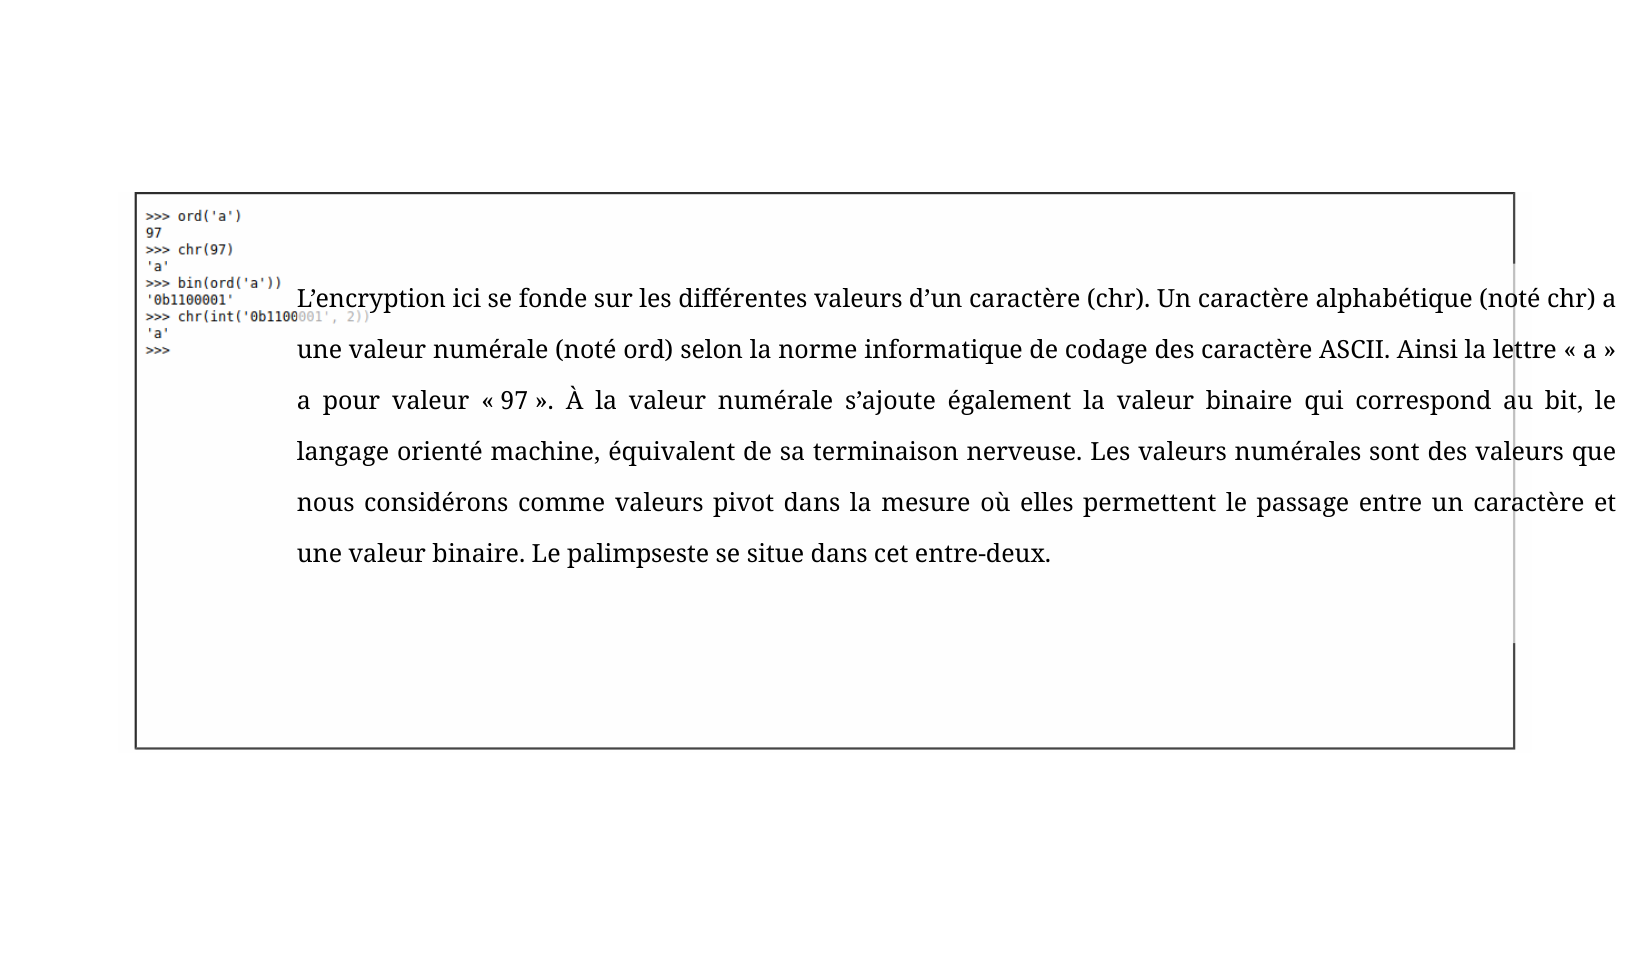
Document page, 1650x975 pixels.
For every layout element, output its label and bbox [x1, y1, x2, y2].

picture [118, 192, 1532, 753]
